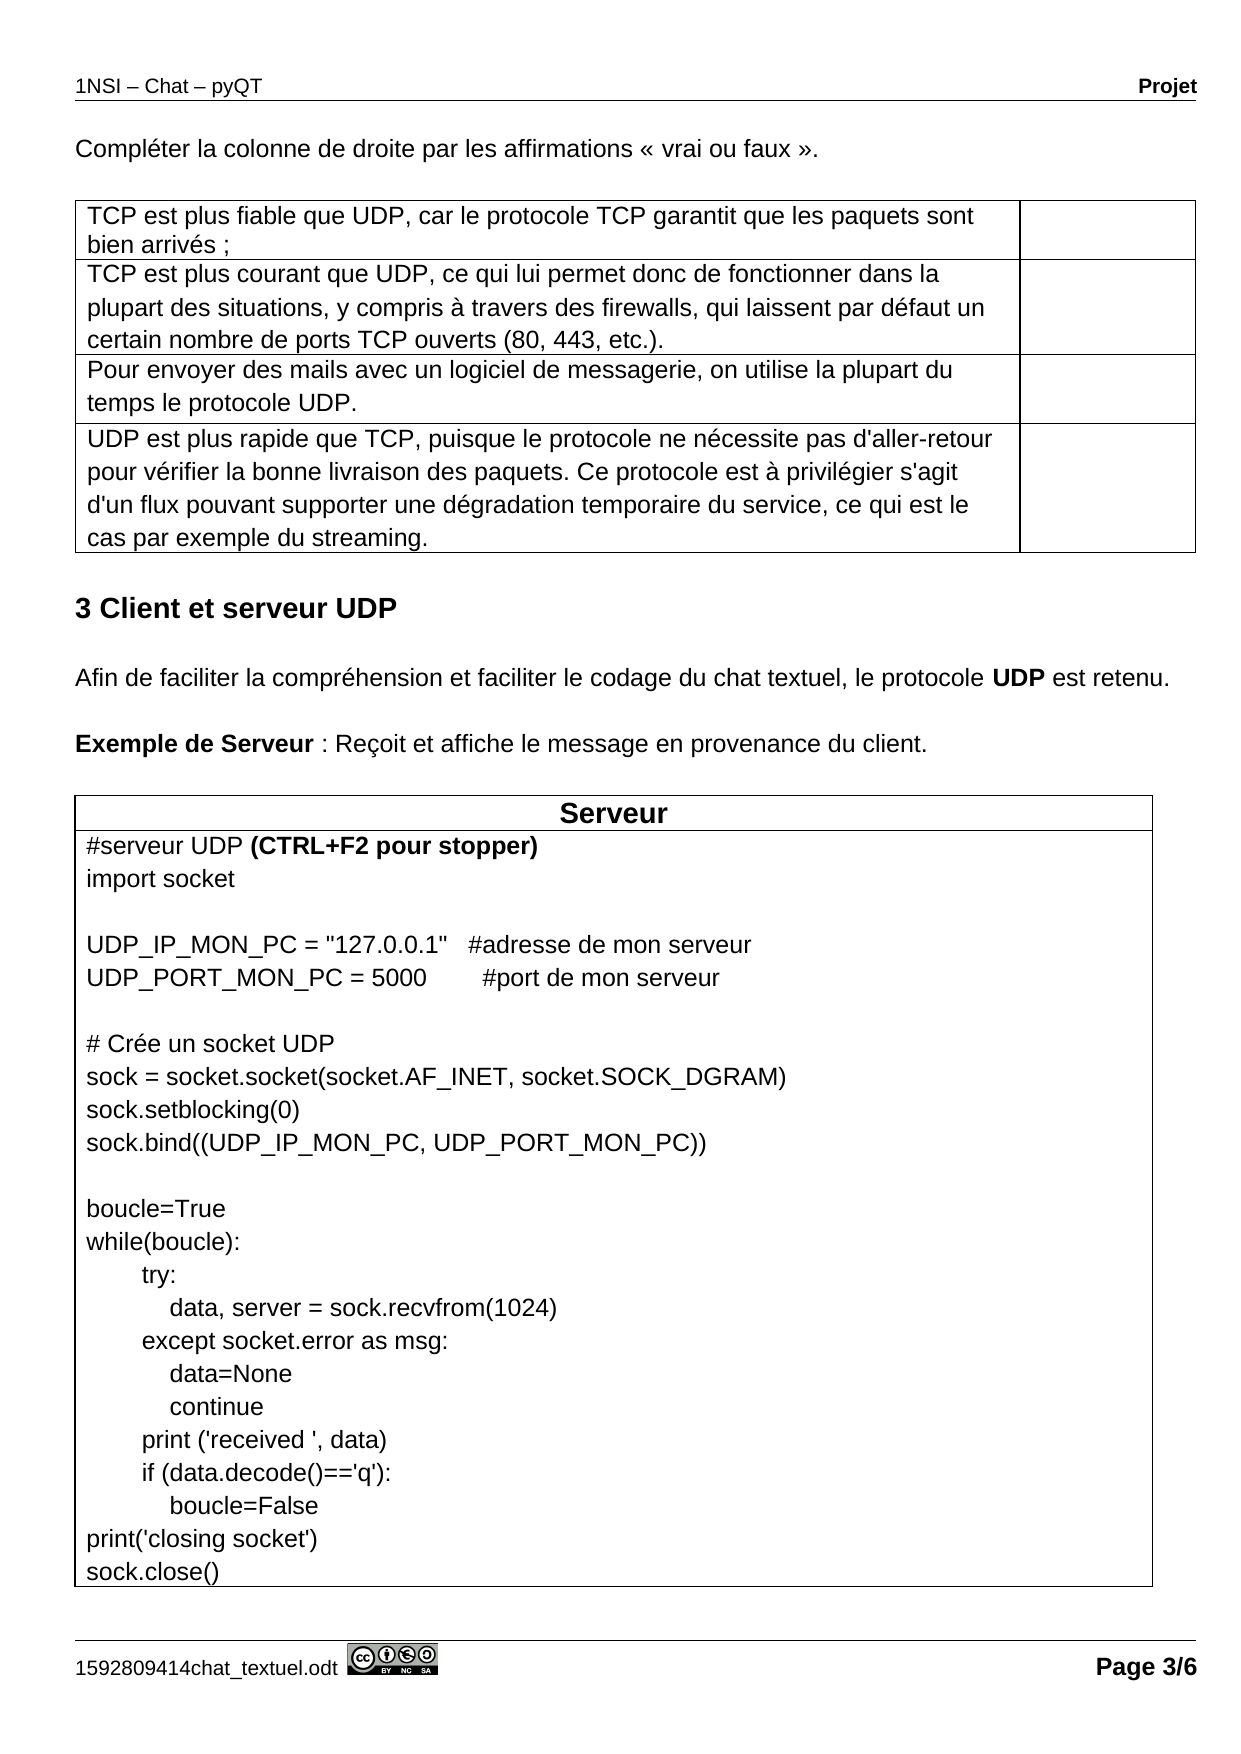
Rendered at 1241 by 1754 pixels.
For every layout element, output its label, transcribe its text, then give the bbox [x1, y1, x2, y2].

text Exemple de Serveur : Reçoit et affiche le message en provenance du client. [75, 729, 1196, 758]
table_header Serveur [76, 796, 1152, 830]
text Compléter la colonne de droite par les affirmations « vrai ou faux ». [75, 134, 1196, 163]
text 3 Client et serveur UDP [75, 591, 1196, 625]
table_cell UDP est plus rapide que TCP, puisque le protocole ne nécessite pas d'aller-retour pour vérifier la bonne livraison des paquets. Ce protocole est à privilégier s'agit d'un flux pouvant supporter une dégradation temporaire du service, ce qui est le cas par exemple du streaming. [76, 424, 1019, 552]
table_cell TCP est plus courant que UDP, ce qui lui permet donc de fonctionner dans la plupart des situations, y compris à travers des firewalls, qui laissent par défaut un certain nombre de ports TCP ouverts (80, 443, etc.). [76, 260, 1019, 354]
table_header TCP est plus fiable que UDP, car le protocole TCP garantit que les paquets sont bien arrivés ; [76, 201, 1019, 258]
table_cell [1021, 355, 1195, 423]
text Afin de faciliter la compréhension et faciliter le codage du chat textuel, le protocole UDP est retenu. [75, 663, 1196, 692]
table_cell Pour envoyer des mails avec un logiciel de messagerie, on utilise la plupart du temps le protocole UDP. [76, 355, 1019, 423]
table_cell [1021, 260, 1195, 354]
table_cell [1021, 424, 1195, 552]
table_cell #serveur UDP (CTRL+F2 pour stopper) import socket UDP_IP_MON_PC = "127.0.0.1" #adresse de mon serveur UDP_PORT_MON_PC = 5000 #port de mon serveur # Crée un socket UDP sock = socket.socket(socket.AF_INET, socket.SOCK_DGRAM) sock.setblocking(0) sock.bind((UDP_IP_MON_PC, UDP_PORT_MON_PC)) boucle=True while(boucle): try: data, server = sock.recvfrom(1024) except socket.error as msg: data=None continue print ('received ', data) if (data.decode()=='q'): boucle=False print('closing socket') sock.close() [76, 831, 1152, 1586]
picture [347, 1643, 438, 1675]
table_header [1021, 201, 1195, 258]
